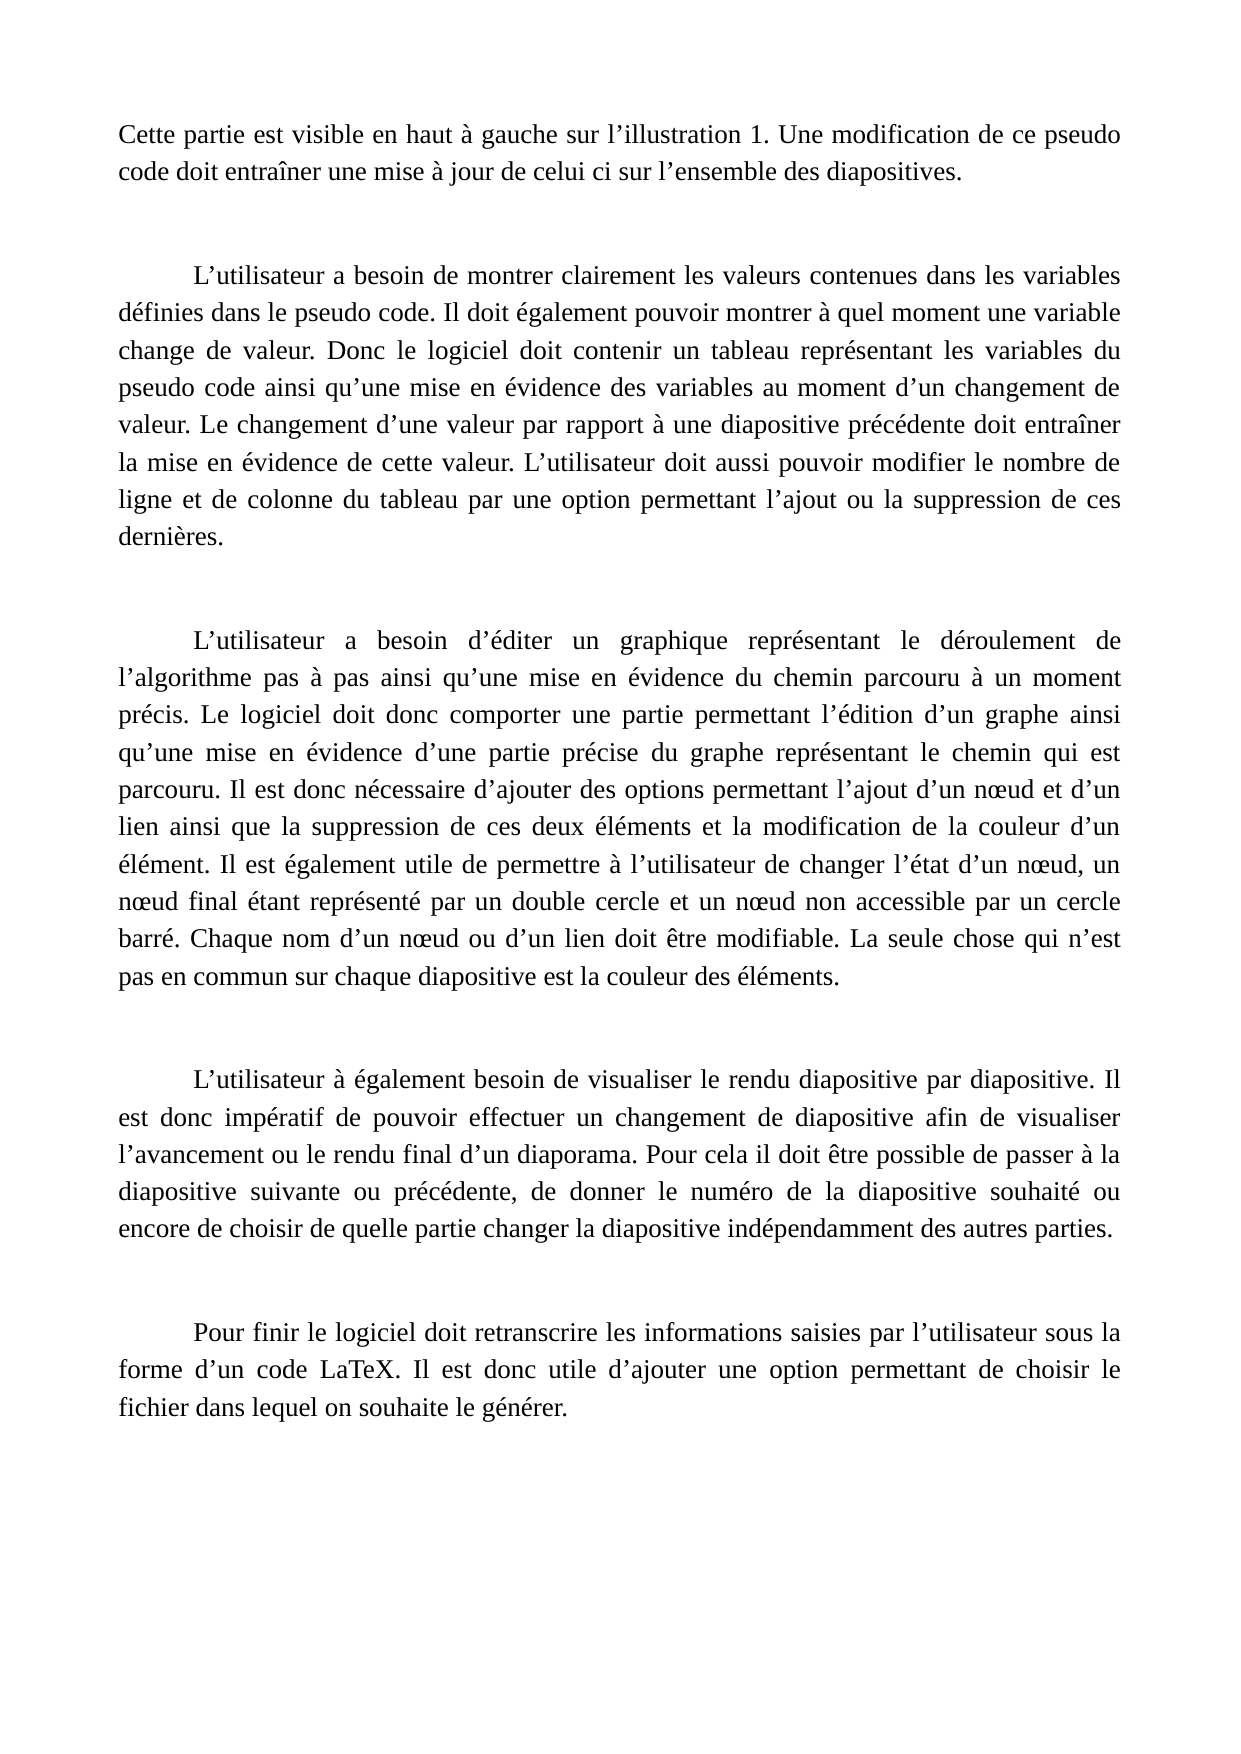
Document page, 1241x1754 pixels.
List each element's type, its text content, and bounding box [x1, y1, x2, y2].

text L’utilisateur a besoin de montrer clairement les valeurs contenues dans les variables définies dans le pseudo code. Il doit également pouvoir montrer à quel moment une variable change de valeur. Donc le logiciel doit contenir un tableau représentant les variables du pseudo code ainsi qu’une mise en évidence des variables au moment d’un changement de valeur. Le changement d’une valeur par rapport à une diapositive précédente doit entraîner la mise en évidence de cette valeur. L’utilisateur doit aussi pouvoir modifier le nombre de ligne et de colonne du tableau par une option permettant l’ajout ou la suppression de ces dernières. [118, 259, 1122, 551]
text L’utilisateur a besoin d’éditer un graphique représentant le déroulement de l’algorithme pas à pas ainsi qu’une mise en évidence du chemin parcouru à un moment précis. Le logiciel doit donc comporter une partie permettant l’édition d’un graphe ainsi qu’une mise en évidence d’une partie précise du graphe représentant le chemin qui est parcouru. Il est donc nécessaire d’ajouter des options permettant l’ajout d’un nœud et d’un lien ainsi que la suppression de ces deux éléments et la modification de la couleur d’un élément. Il est également utile de permettre à l’utilisateur de changer l’état d’un nœud, un nœud final étant représenté par un double cercle et un nœud non accessible par un cercle barré. Chaque nom d’un nœud ou d’un lien doit être modifiable. La seule chose qui n’est pas en commun sur chaque diapositive est la couleur des éléments. [118, 624, 1122, 991]
text Cette partie est visible en haut à gauche sur l’illustration 1. Une modification de ce pseudo code doit entraîner une mise à jour de celui ci sur l’ensemble des diapositives. [118, 118, 1122, 187]
text L’utilisateur à également besoin de visualiser le rendu diapositive par diapositive. Il est donc impératif de pouvoir effectuer un changement de diapositive afin de visualiser l’avancement ou le rendu final d’un diaporama. Pour cela il doit être possible de passer à la diapositive suivante ou précédente, de donner le numéro de la diapositive souhaité ou encore de choisir de quelle partie changer la diapositive indépendamment des autres parties. [118, 1063, 1122, 1244]
text Pour finir le logiciel doit retranscrire les informations saisies par l’utilisateur sous la forme d’un code LaTeX. Il est donc utile d’ajouter une option permettant de choisir le fichier dans lequel on souhaite le générer. [118, 1316, 1122, 1422]
